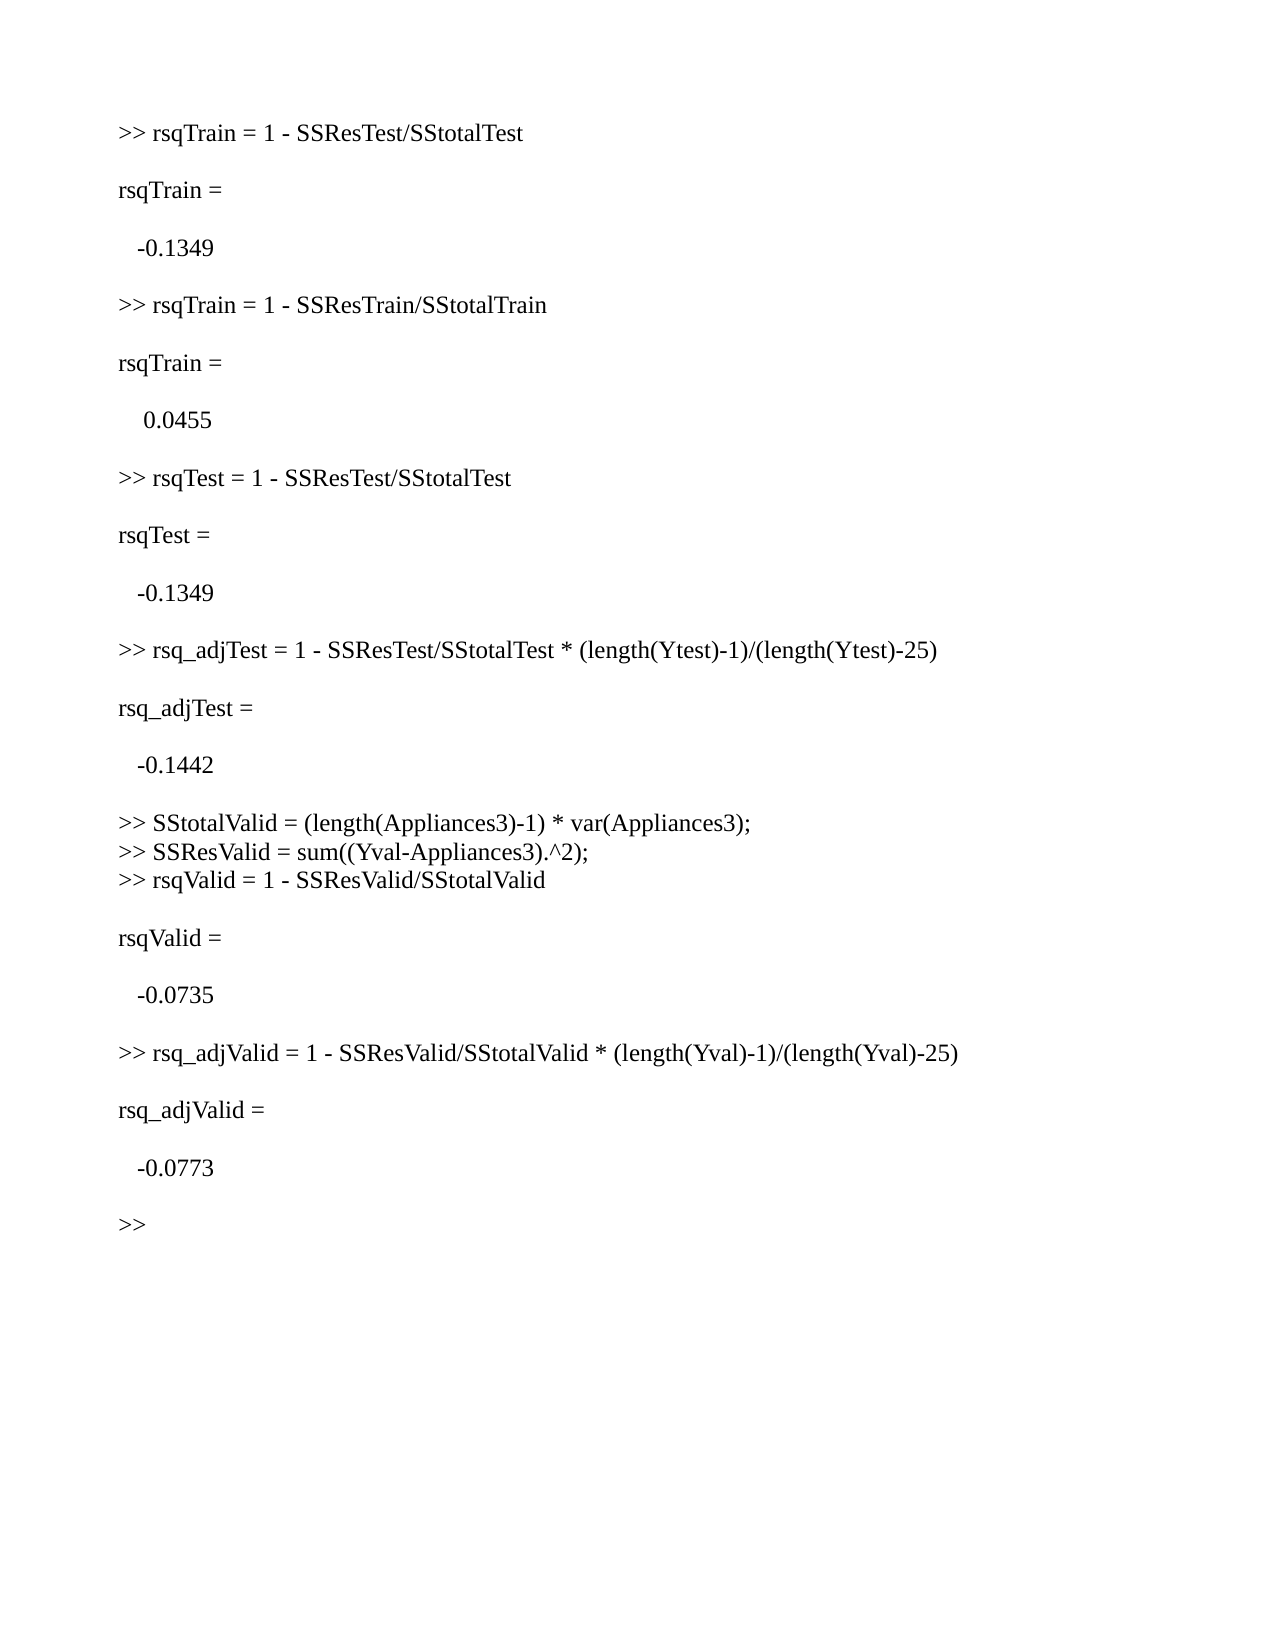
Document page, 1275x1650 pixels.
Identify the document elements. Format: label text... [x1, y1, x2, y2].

text >> rsqTrain = 1 - SSResTrain/SStotalTrain [118, 291, 1157, 319]
text rsq_adjValid = [118, 1096, 1157, 1124]
text >> rsqValid = 1 - SSResValid/SStotalValid [118, 866, 1157, 894]
text 0.0455 [118, 406, 1157, 434]
text rsqValid = [118, 923, 1157, 952]
text -0.0773 [118, 1153, 1157, 1182]
text >> [118, 1211, 1157, 1239]
text -0.0735 [118, 981, 1157, 1009]
text >> rsq_adjValid = 1 - SSResValid/SStotalValid * (length(Yval)-1)/(length(Yval)-25) [118, 1038, 1157, 1067]
text >> SStotalValid = (length(Appliances3)-1) * var(Appliances3); [118, 808, 1157, 837]
text >> rsqTest = 1 - SSResTest/SStotalTest [118, 463, 1157, 492]
text -0.1349 [118, 578, 1157, 607]
text -0.1442 [118, 751, 1157, 779]
text >> rsq_adjTest = 1 - SSResTest/SStotalTest * (length(Ytest)-1)/(length(Ytest)-25) [118, 636, 1157, 664]
text rsq_adjTest = [118, 693, 1157, 722]
text rsqTrain = [118, 348, 1157, 377]
text >> SSResValid = sum((Yval-Appliances3).^2); [118, 837, 1157, 866]
text rsqTrain = [118, 176, 1157, 204]
text -0.1349 [118, 233, 1157, 262]
text >> rsqTrain = 1 - SSResTest/SStotalTest [118, 118, 1157, 147]
text rsqTest = [118, 521, 1157, 549]
